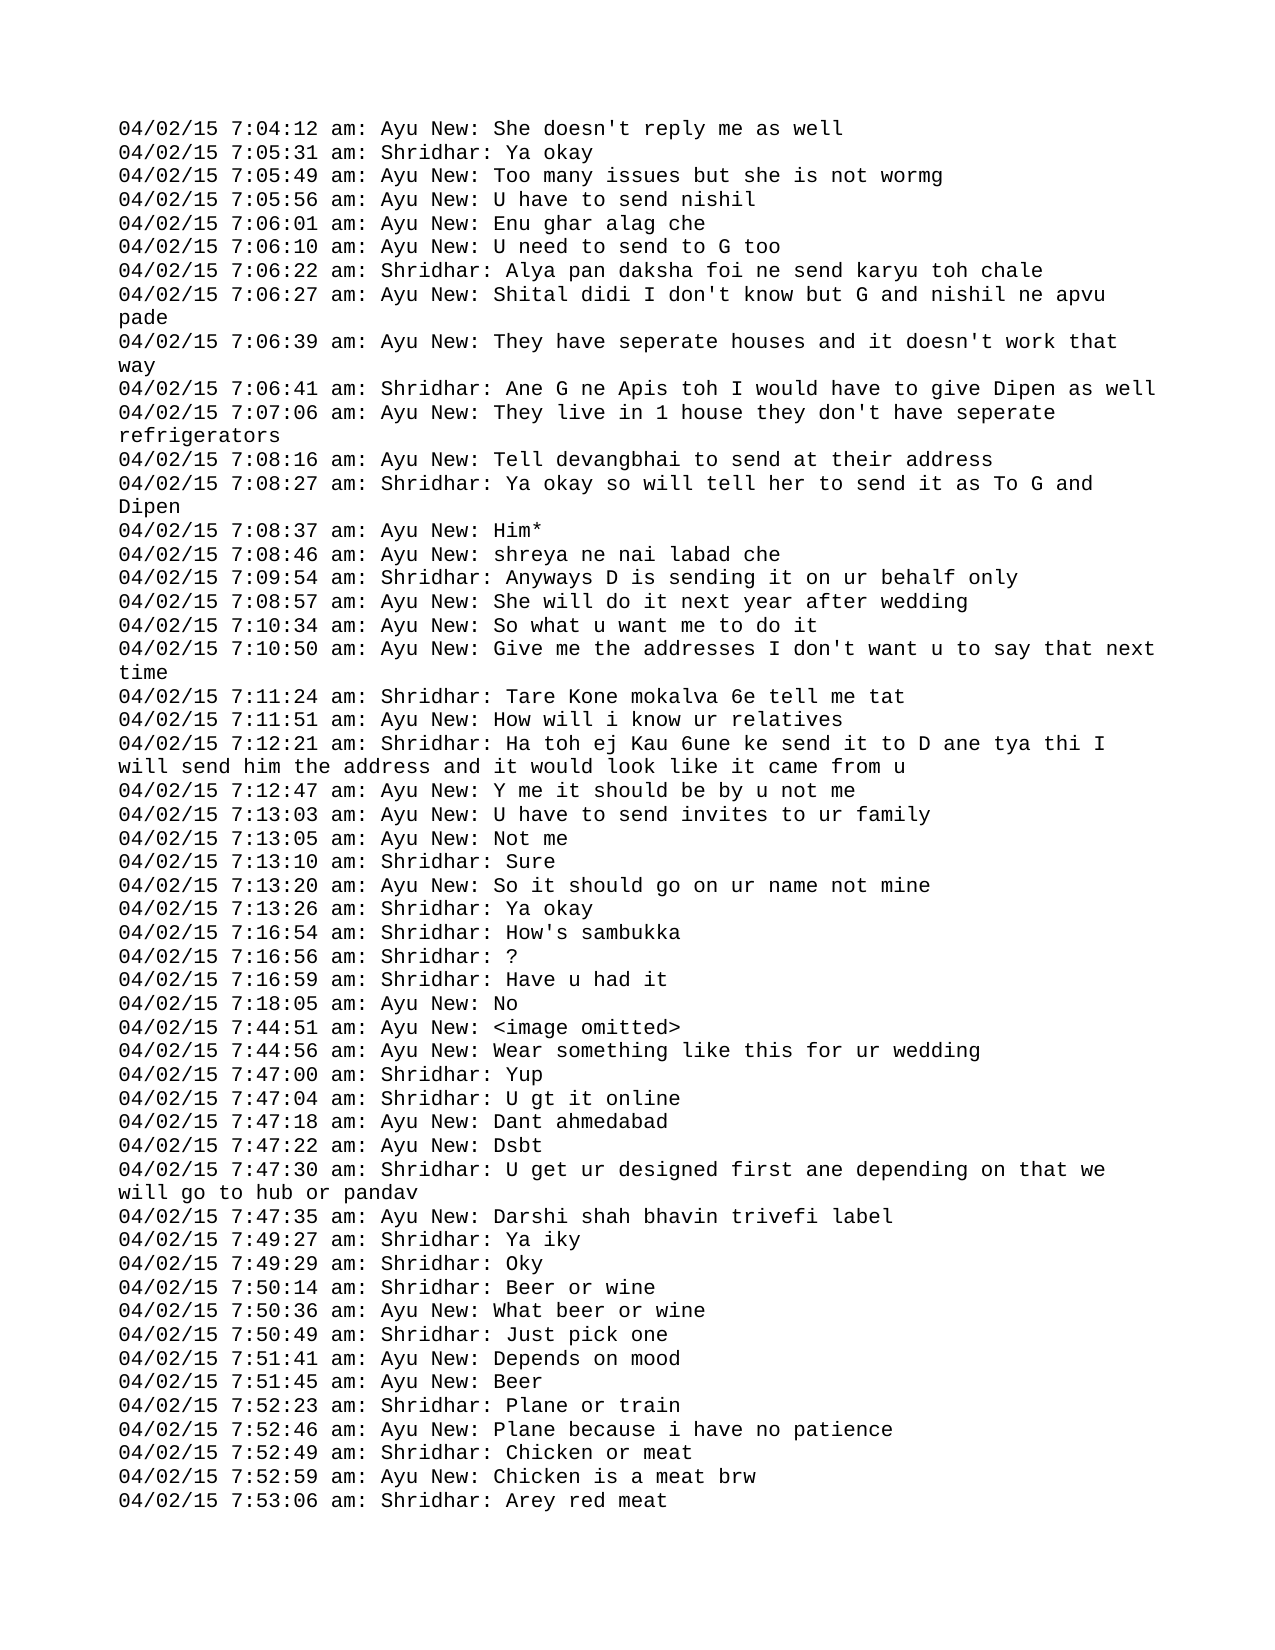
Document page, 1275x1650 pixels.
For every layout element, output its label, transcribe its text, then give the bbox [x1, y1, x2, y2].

text 04/02/15 7:18:05 am: Ayu New: No [118, 993, 1157, 1017]
text 04/02/15 7:44:56 am: Ayu New: Wear something like this for ur wedding [118, 1040, 1157, 1064]
text 04/02/15 7:07:06 am: Ayu New: They live in 1 house they don't have seperate refrigerators [118, 402, 1157, 449]
text 04/02/15 7:49:29 am: Shridhar: Oky [118, 1253, 1157, 1277]
text 04/02/15 7:11:24 am: Shridhar: Tare Kone mokalva 6e tell me tat [118, 686, 1157, 709]
text 04/02/15 7:50:49 am: Shridhar: Just pick one [118, 1324, 1157, 1348]
text 04/02/15 7:47:04 am: Shridhar: U gt it online [118, 1088, 1157, 1111]
text 04/02/15 7:13:03 am: Ayu New: U have to send invites to ur family [118, 804, 1157, 827]
text 04/02/15 7:47:00 am: Shridhar: Yup [118, 1064, 1157, 1088]
text 04/02/15 7:13:20 am: Ayu New: So it should go on ur name not mine [118, 875, 1157, 898]
text 04/02/15 7:08:27 am: Shridhar: Ya okay so will tell her to send it as To G and Dipen [118, 473, 1157, 520]
text 04/02/15 7:50:14 am: Shridhar: Beer or wine [118, 1277, 1157, 1300]
text 04/02/15 7:16:59 am: Shridhar: Have u had it [118, 969, 1157, 993]
text 04/02/15 7:13:26 am: Shridhar: Ya okay [118, 898, 1157, 922]
text 04/02/15 7:05:31 am: Shridhar: Ya okay [118, 142, 1157, 165]
text 04/02/15 7:05:49 am: Ayu New: Too many issues but she is not wormg [118, 165, 1157, 189]
text 04/02/15 7:47:30 am: Shridhar: U get ur designed first ane depending on that we will go to hub or pandav [118, 1158, 1157, 1206]
text 04/02/15 7:51:41 am: Ayu New: Depends on mood [118, 1348, 1157, 1371]
text 04/02/15 7:08:57 am: Ayu New: She will do it next year after wedding [118, 591, 1157, 615]
text 04/02/15 7:10:50 am: Ayu New: Give me the addresses I don't want u to say that next time [118, 638, 1157, 686]
text 04/02/15 7:47:22 am: Ayu New: Dsbt [118, 1135, 1157, 1158]
text 04/02/15 7:13:10 am: Shridhar: Sure [118, 851, 1157, 875]
text 04/02/15 7:05:56 am: Ayu New: U have to send nishil [118, 189, 1157, 213]
text 04/02/15 7:53:06 am: Shridhar: Arey red meat [118, 1489, 1157, 1513]
text 04/02/15 7:12:21 am: Shridhar: Ha toh ej Kau 6une ke send it to D ane tya thi I will send him the address and it would look like it came from u [118, 733, 1157, 780]
text 04/02/15 7:12:47 am: Ayu New: Y me it should be by u not me [118, 780, 1157, 804]
text 04/02/15 7:13:05 am: Ayu New: Not me [118, 827, 1157, 851]
text 04/02/15 7:06:39 am: Ayu New: They have seperate houses and it doesn't work that way [118, 331, 1157, 378]
text 04/02/15 7:06:10 am: Ayu New: U need to send to G too [118, 236, 1157, 260]
text 04/02/15 7:06:41 am: Shridhar: Ane G ne Apis toh I would have to give Dipen as well [118, 378, 1157, 402]
text 04/02/15 7:52:49 am: Shridhar: Chicken or meat [118, 1442, 1157, 1466]
text 04/02/15 7:09:54 am: Shridhar: Anyways D is sending it on ur behalf only [118, 567, 1157, 591]
text 04/02/15 7:51:45 am: Ayu New: Beer [118, 1371, 1157, 1395]
text 04/02/15 7:10:34 am: Ayu New: So what u want me to do it [118, 615, 1157, 638]
text 04/02/15 7:50:36 am: Ayu New: What beer or wine [118, 1300, 1157, 1324]
text 04/02/15 7:44:51 am: Ayu New: <image omitted> [118, 1017, 1157, 1040]
text 04/02/15 7:52:46 am: Ayu New: Plane because i have no patience [118, 1419, 1157, 1442]
text 04/02/15 7:06:01 am: Ayu New: Enu ghar alag che [118, 213, 1157, 236]
text 04/02/15 7:49:27 am: Shridhar: Ya iky [118, 1229, 1157, 1253]
text 04/02/15 7:16:56 am: Shridhar: ? [118, 946, 1157, 969]
text 04/02/15 7:04:12 am: Ayu New: She doesn't reply me as well [118, 118, 1157, 142]
text 04/02/15 7:06:27 am: Ayu New: Shital didi I don't know but G and nishil ne apvu pade [118, 284, 1157, 331]
text 04/02/15 7:08:46 am: Ayu New: shreya ne nai labad che [118, 544, 1157, 567]
text 04/02/15 7:52:59 am: Ayu New: Chicken is a meat brw [118, 1466, 1157, 1489]
text 04/02/15 7:52:23 am: Shridhar: Plane or train [118, 1395, 1157, 1419]
text 04/02/15 7:47:35 am: Ayu New: Darshi shah bhavin trivefi label [118, 1206, 1157, 1229]
text 04/02/15 7:06:22 am: Shridhar: Alya pan daksha foi ne send karyu toh chale [118, 260, 1157, 284]
text 04/02/15 7:16:54 am: Shridhar: How's sambukka [118, 922, 1157, 946]
text 04/02/15 7:47:18 am: Ayu New: Dant ahmedabad [118, 1111, 1157, 1135]
text 04/02/15 7:08:37 am: Ayu New: Him* [118, 520, 1157, 544]
text 04/02/15 7:11:51 am: Ayu New: How will i know ur relatives [118, 709, 1157, 733]
text 04/02/15 7:08:16 am: Ayu New: Tell devangbhai to send at their address [118, 449, 1157, 473]
